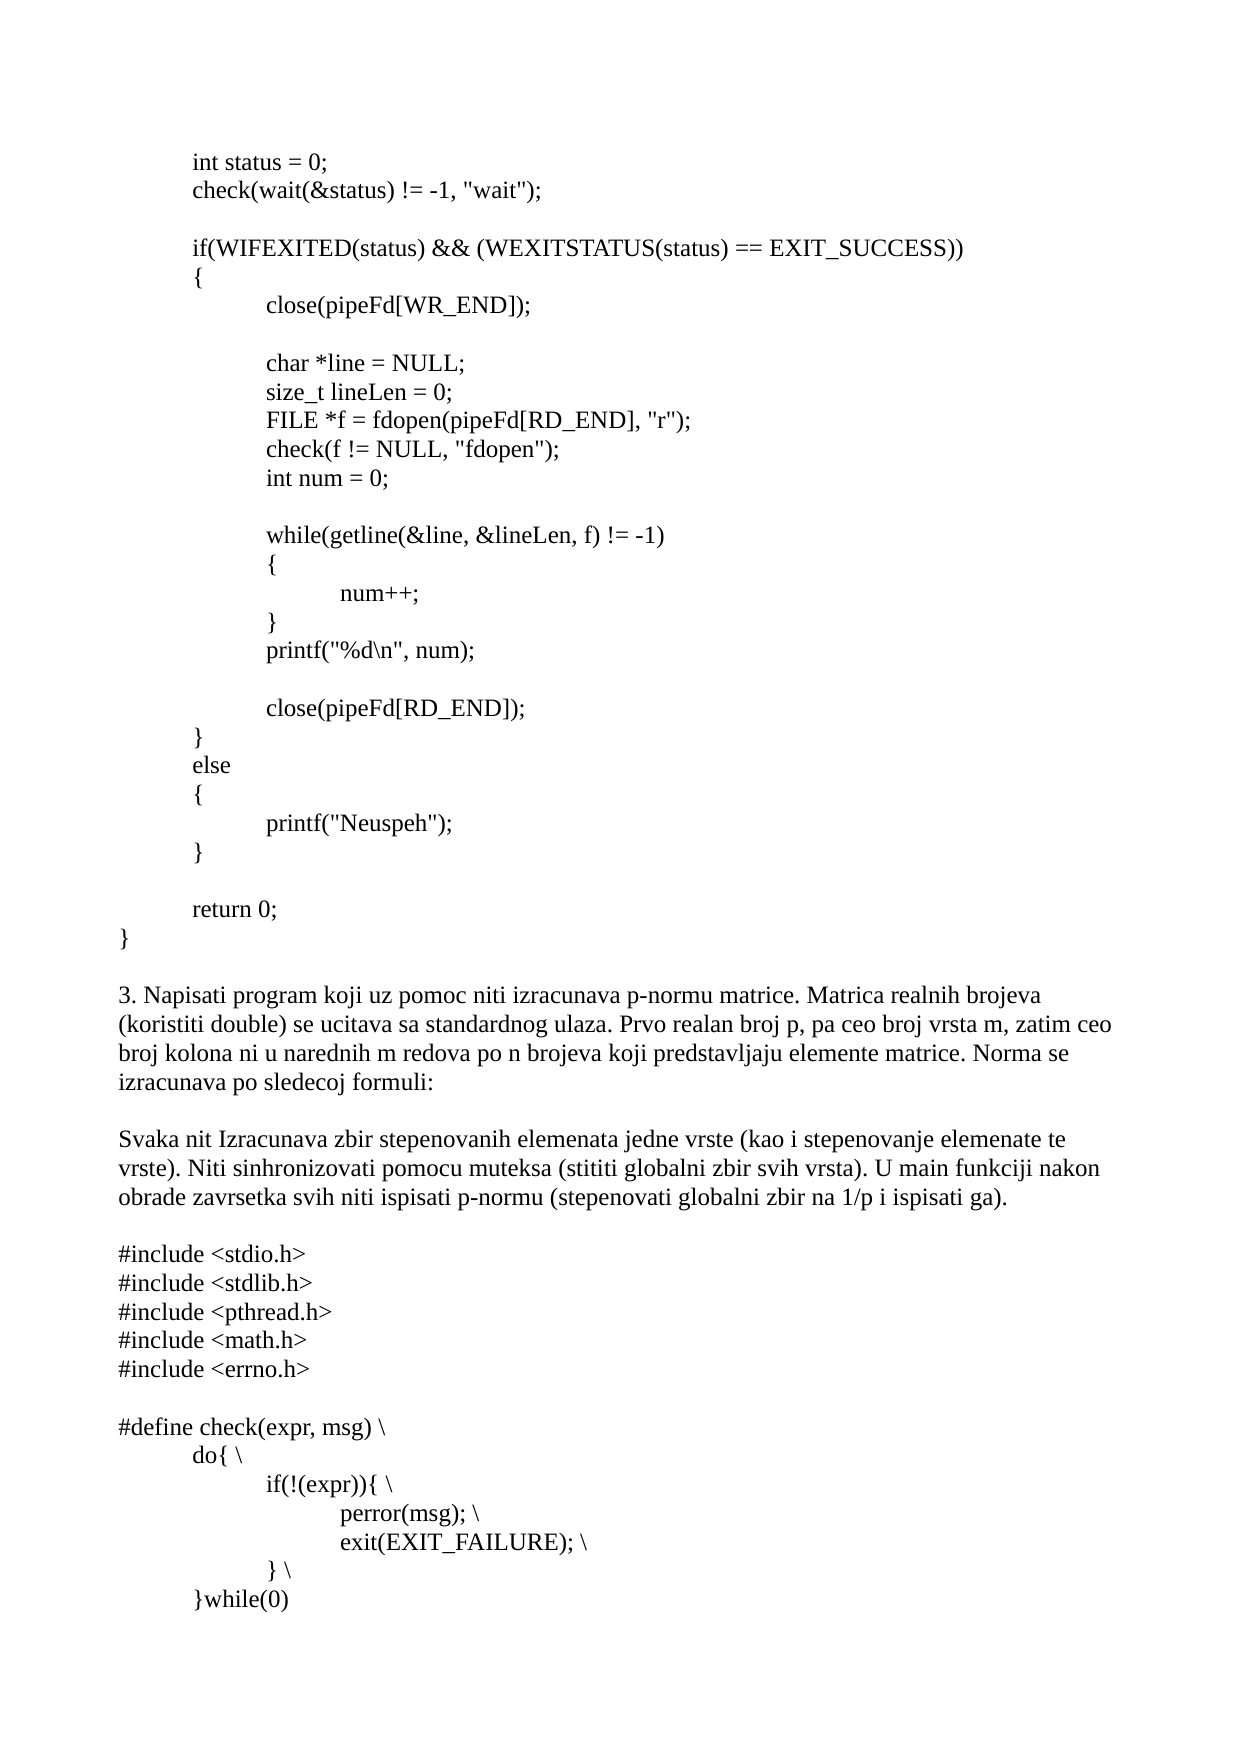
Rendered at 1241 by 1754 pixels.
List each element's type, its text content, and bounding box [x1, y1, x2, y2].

text #include <errno.h> [118, 1354, 1122, 1383]
text char *line = NULL; [118, 348, 1122, 377]
text { [118, 262, 1122, 291]
text Svaka nit Izracunava zbir stepenovanih elemenata jedne vrste (kao i stepenovanje elemenate te vrste). Niti sinhronizovati pomocu muteksa (stititi globalni zbir svih vrsta). U main funkciji nakon obrade zavrsetka svih niti ispisati p-normu (stepenovati globalni zbir na 1/p i ispisati ga). [118, 1124, 1122, 1211]
text return 0; [118, 894, 1122, 923]
text } [118, 837, 1122, 866]
text } [118, 722, 1122, 751]
text if(WIFEXITED(status) && (WEXITSTATUS(status) == EXIT_SUCCESS)) [118, 233, 1122, 262]
text close(pipeFd[WR_END]); [118, 291, 1122, 319]
text printf("%d\n", num); [118, 636, 1122, 664]
text int num = 0; [118, 463, 1122, 492]
text if(!(expr)){ \ [118, 1469, 1122, 1498]
text size_t lineLen = 0; [118, 377, 1122, 406]
text #include <pthread.h> [118, 1297, 1122, 1326]
text #include <stdio.h> [118, 1239, 1122, 1268]
text FILE *f = fdopen(pipeFd[RD_END], "r"); [118, 406, 1122, 434]
text } \ [118, 1556, 1122, 1584]
text } [118, 923, 1122, 952]
text num++; [118, 578, 1122, 607]
text close(pipeFd[RD_END]); [118, 693, 1122, 722]
text #include <stdlib.h> [118, 1268, 1122, 1297]
text else [118, 751, 1122, 779]
text { [118, 549, 1122, 578]
text }while(0) [118, 1584, 1122, 1613]
text do{ \ [118, 1441, 1122, 1469]
text perror(msg); \ [118, 1498, 1122, 1527]
text int status = 0; [118, 147, 1122, 176]
text } [118, 607, 1122, 636]
text 3. Napisati program koji uz pomoc niti izracunava p-normu matrice. Matrica realnih brojeva (koristiti double) se ucitava sa standardnog ulaza. Prvo realan broj p, pa ceo broj vrsta m, zatim ceo broj kolona ni u narednih m redova po n brojeva koji predstavljaju elemente matrice. Norma se izracunava po sledecoj formuli: [118, 981, 1122, 1096]
text while(getline(&line, &lineLen, f) != -1) [118, 521, 1122, 549]
text check(wait(&status) != -1, "wait"); [118, 176, 1122, 204]
text #define check(expr, msg) \ [118, 1412, 1122, 1441]
text #include <math.h> [118, 1326, 1122, 1354]
text exit(EXIT_FAILURE); \ [118, 1527, 1122, 1556]
text printf("Neuspeh"); [118, 808, 1122, 837]
text { [118, 779, 1122, 808]
text check(f != NULL, "fdopen"); [118, 434, 1122, 463]
